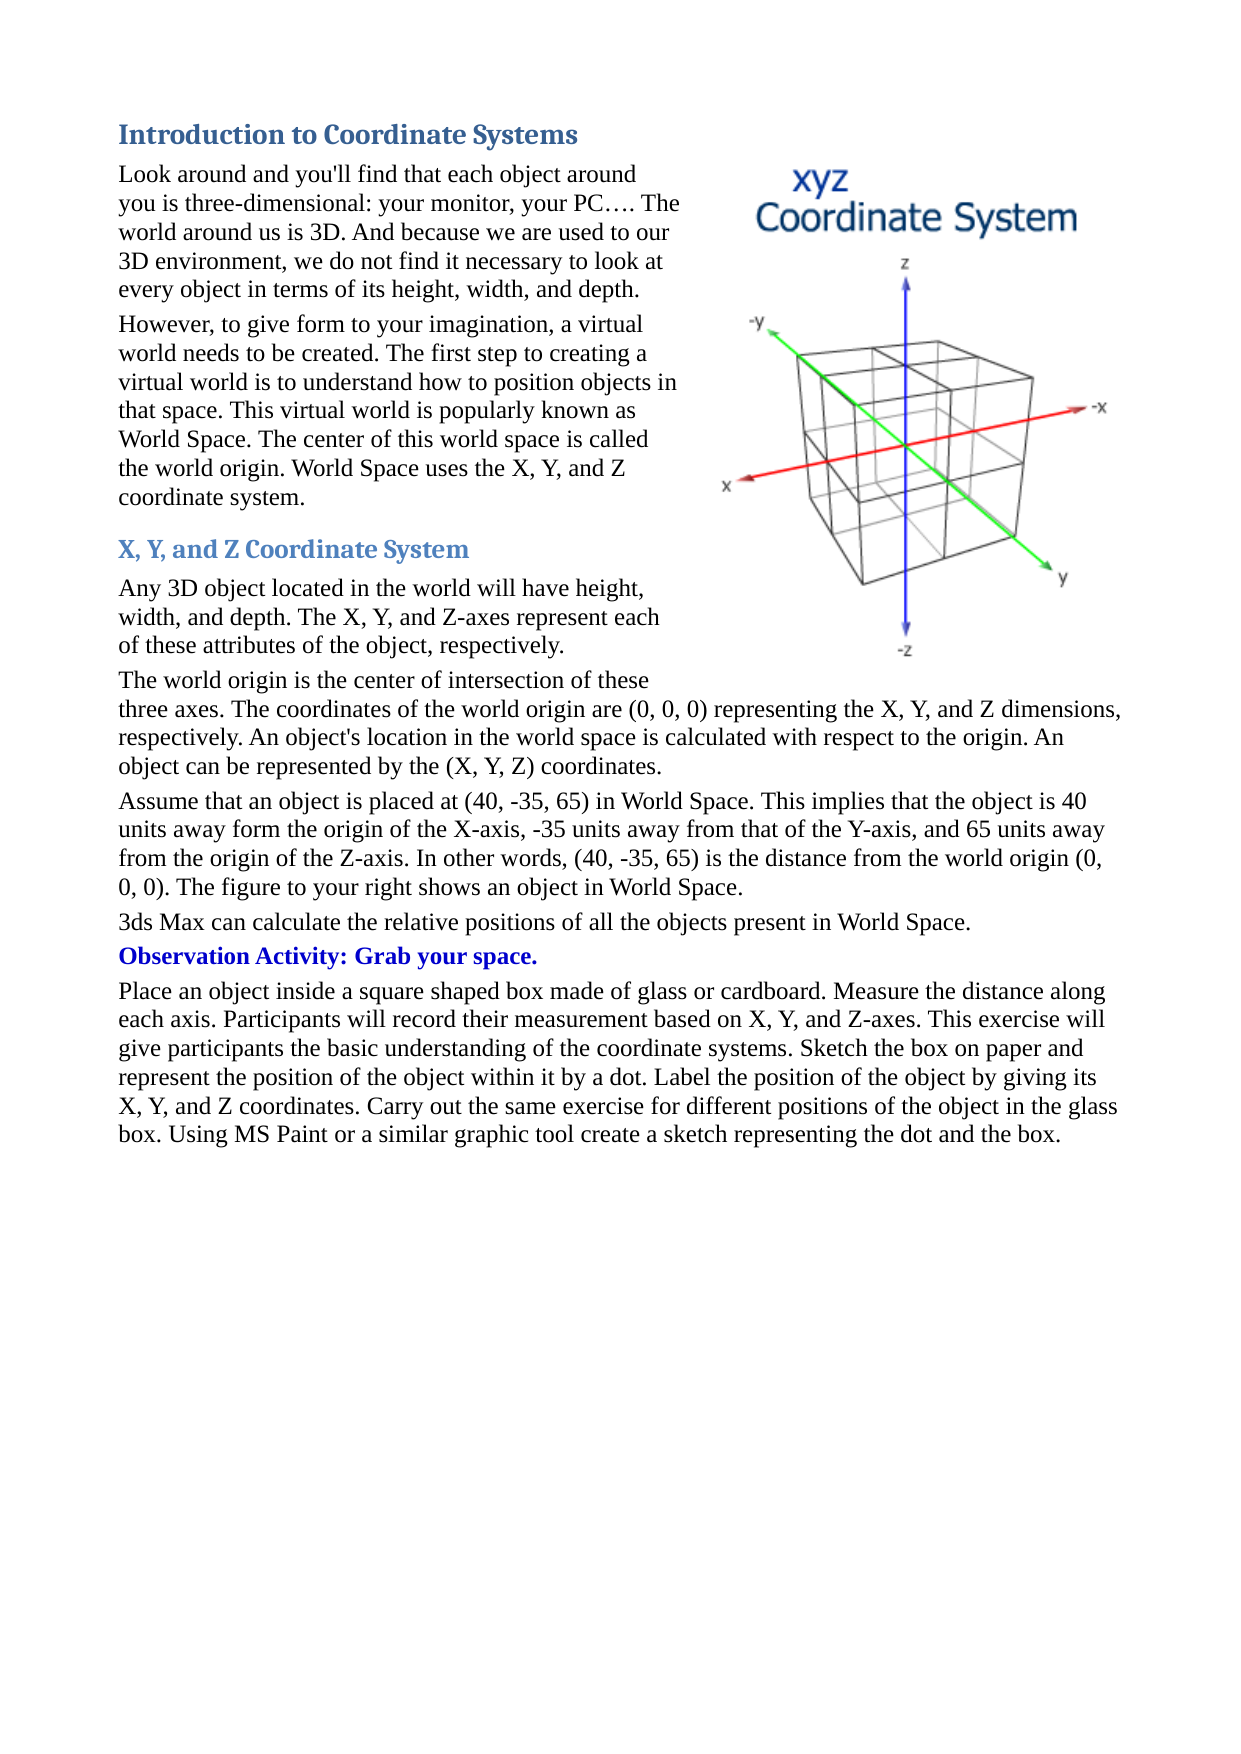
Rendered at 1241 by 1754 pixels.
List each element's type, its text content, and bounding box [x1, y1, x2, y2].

text 3ds Max can calculate the relative positions of all the objects present in World Space. [118, 907, 1122, 935]
text Observation Activity: Grab your space. [118, 941, 1122, 970]
picture [698, 118, 1122, 683]
subtitle Introduction to Coordinate Systems [118, 118, 698, 152]
text Place an object inside a square shaped box made of glass or cardboard. Measure the distance along each axis. Participants will record their measurement based on X, Y, and Z-axes. This exercise will give participants the basic understanding of the coordinate systems. Sketch the box on paper and represent the position of the object within it by a dot. Label the position of the object by giving its X, Y, and Z coordinates. Carry out the same exercise for different positions of the object in the glass box. Using MS Paint or a similar graphic tool create a sketch representing the dot and the box. [118, 976, 1122, 1148]
subtitle X, Y, and Z Coordinate System [118, 534, 698, 565]
text Assume that an object is placed at (40, -35, 65) in World Space. This implies that the object is 40 units away form the origin of the X-axis, -35 units away from that of the Y-axis, and 65 units away from the origin of the Z-axis. In other words, (40, -35, 65) is the distance from the world origin (0, 0, 0). The figure to your right shows an object in World Space. [118, 786, 1122, 901]
text The world origin is the center of intersection of these three axes. The coordinates of the world origin are (0, 0, 0) representing the X, Y, and Z dimensions, respectively. An object's location in the world space is calculated with respect to the origin. An object can be represented by the (X, Y, Z) coordinates. [118, 665, 1122, 780]
text Look around and you'll find that each object around you is three-dimensional: your monitor, your PC…. The world around us is 3D. And because we are used to our 3D environment, we do not find it necessary to look at every object in terms of its height, width, and depth. [118, 159, 698, 303]
text Any 3D object located in the world will have height, width, and depth. The X, Y, and Z-axes represent each of these attributes of the object, respectively. [118, 573, 698, 659]
text However, to give form to your imagination, a virtual world needs to be created. The first step to creating a virtual world is to understand how to position objects in that space. This virtual world is popularly known as World Space. The center of this world space is called the world origin. World Space uses the X, Y, and Z coordinate system. [118, 309, 698, 510]
